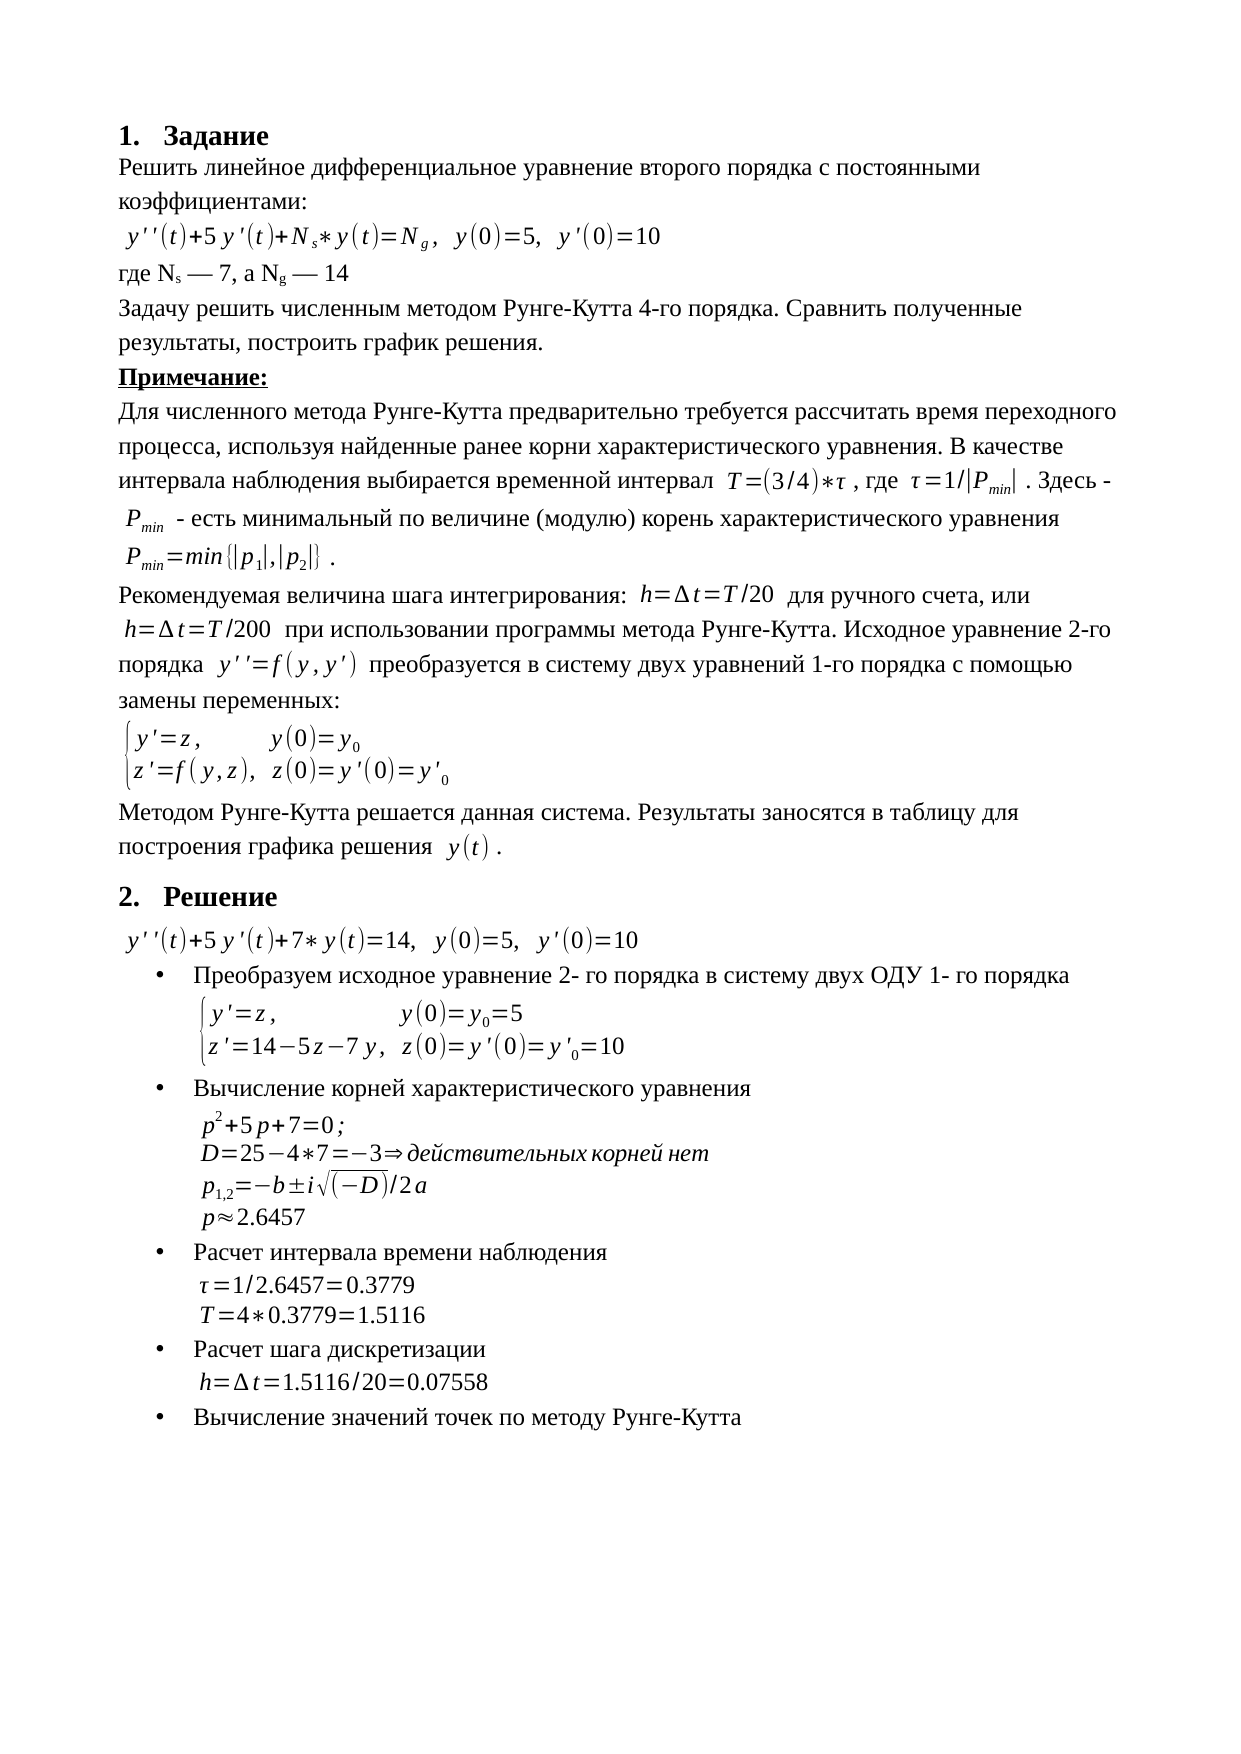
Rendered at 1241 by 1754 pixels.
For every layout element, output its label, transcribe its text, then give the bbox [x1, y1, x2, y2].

list Вычисление значений точек по методу Рунге-Кутта [156, 1402, 1122, 1431]
subtitle Решение [118, 879, 1122, 913]
list Преобразуем исходное уравнение 2- го порядка в систему двух ОДУ 1- го порядка [156, 961, 1122, 989]
text Методом Рунге-Кутта решается данная система. Результаты заносятся в таблицу для построения графика решения . [118, 797, 1122, 862]
text Примечание: [118, 362, 1122, 391]
subtitle Задание [118, 118, 1122, 152]
list Расчет шага дискретизации [156, 1334, 1122, 1363]
list Расчет интервала времени наблюдения [156, 1237, 1122, 1266]
text Рекомендуемая величина шага интегрирования: для ручного счета, или при использовании программы метода Рунге-Кутта. Исходное уравнение 2-го порядка преобразуется в систему двух уравнений 1-го порядка с помощью замены переменных: [118, 580, 1122, 714]
text где Ns — 7, а Ng — 14 [118, 258, 1122, 287]
list Вычисление корней характеристического уравнения [156, 1073, 1122, 1101]
text Задачу решить численным методом Рунге-Кутта 4-го порядка. Сравнить полученные результаты, построить график решения. [118, 293, 1122, 356]
text Для численного метода Рунге-Кутта предварительно требуется рассчитать время переходного процесса, используя найденные ранее корни характеристического уравнения. В качестве интервала наблюдения выбирается временной интервал , где . Здесь - - есть минимальный по величине (модулю) корень характеристического уравнения . [118, 396, 1122, 574]
text Решить линейное дифференциальное уравнение второго порядка с постоянными коэффициентами: [118, 152, 1122, 215]
